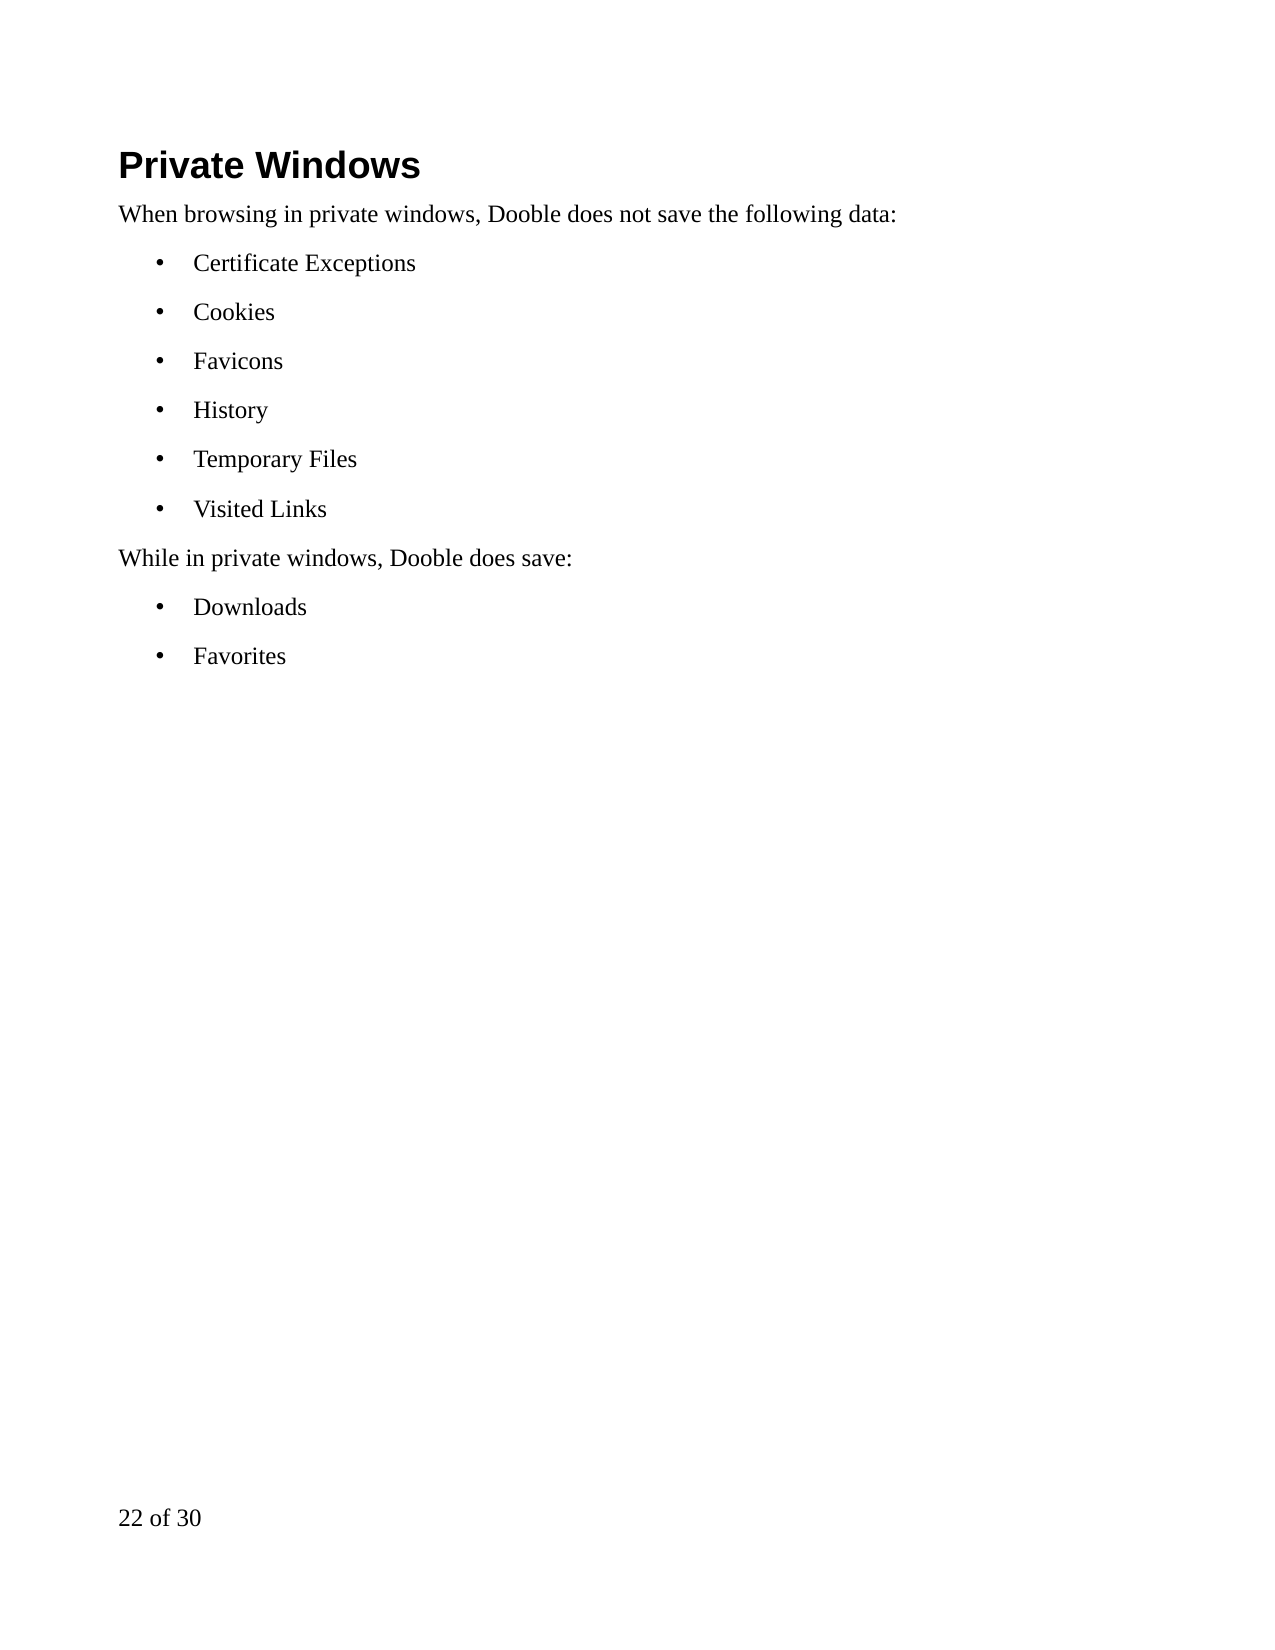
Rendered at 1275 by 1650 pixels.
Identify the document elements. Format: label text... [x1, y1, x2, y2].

list History [156, 396, 1157, 424]
list Downloads [156, 592, 1157, 621]
list Certificate Exceptions [156, 248, 1157, 277]
text When browsing in private windows, Dooble does not save the following data: [118, 199, 1157, 228]
list Temporary Files [156, 444, 1157, 473]
list Favorites [156, 641, 1157, 669]
list Visited Links [156, 494, 1157, 522]
list Favicons [156, 346, 1157, 375]
list Cookies [156, 297, 1157, 326]
subtitle Private Windows [118, 143, 1157, 187]
text While in private windows, Dooble does save: [118, 543, 1157, 571]
